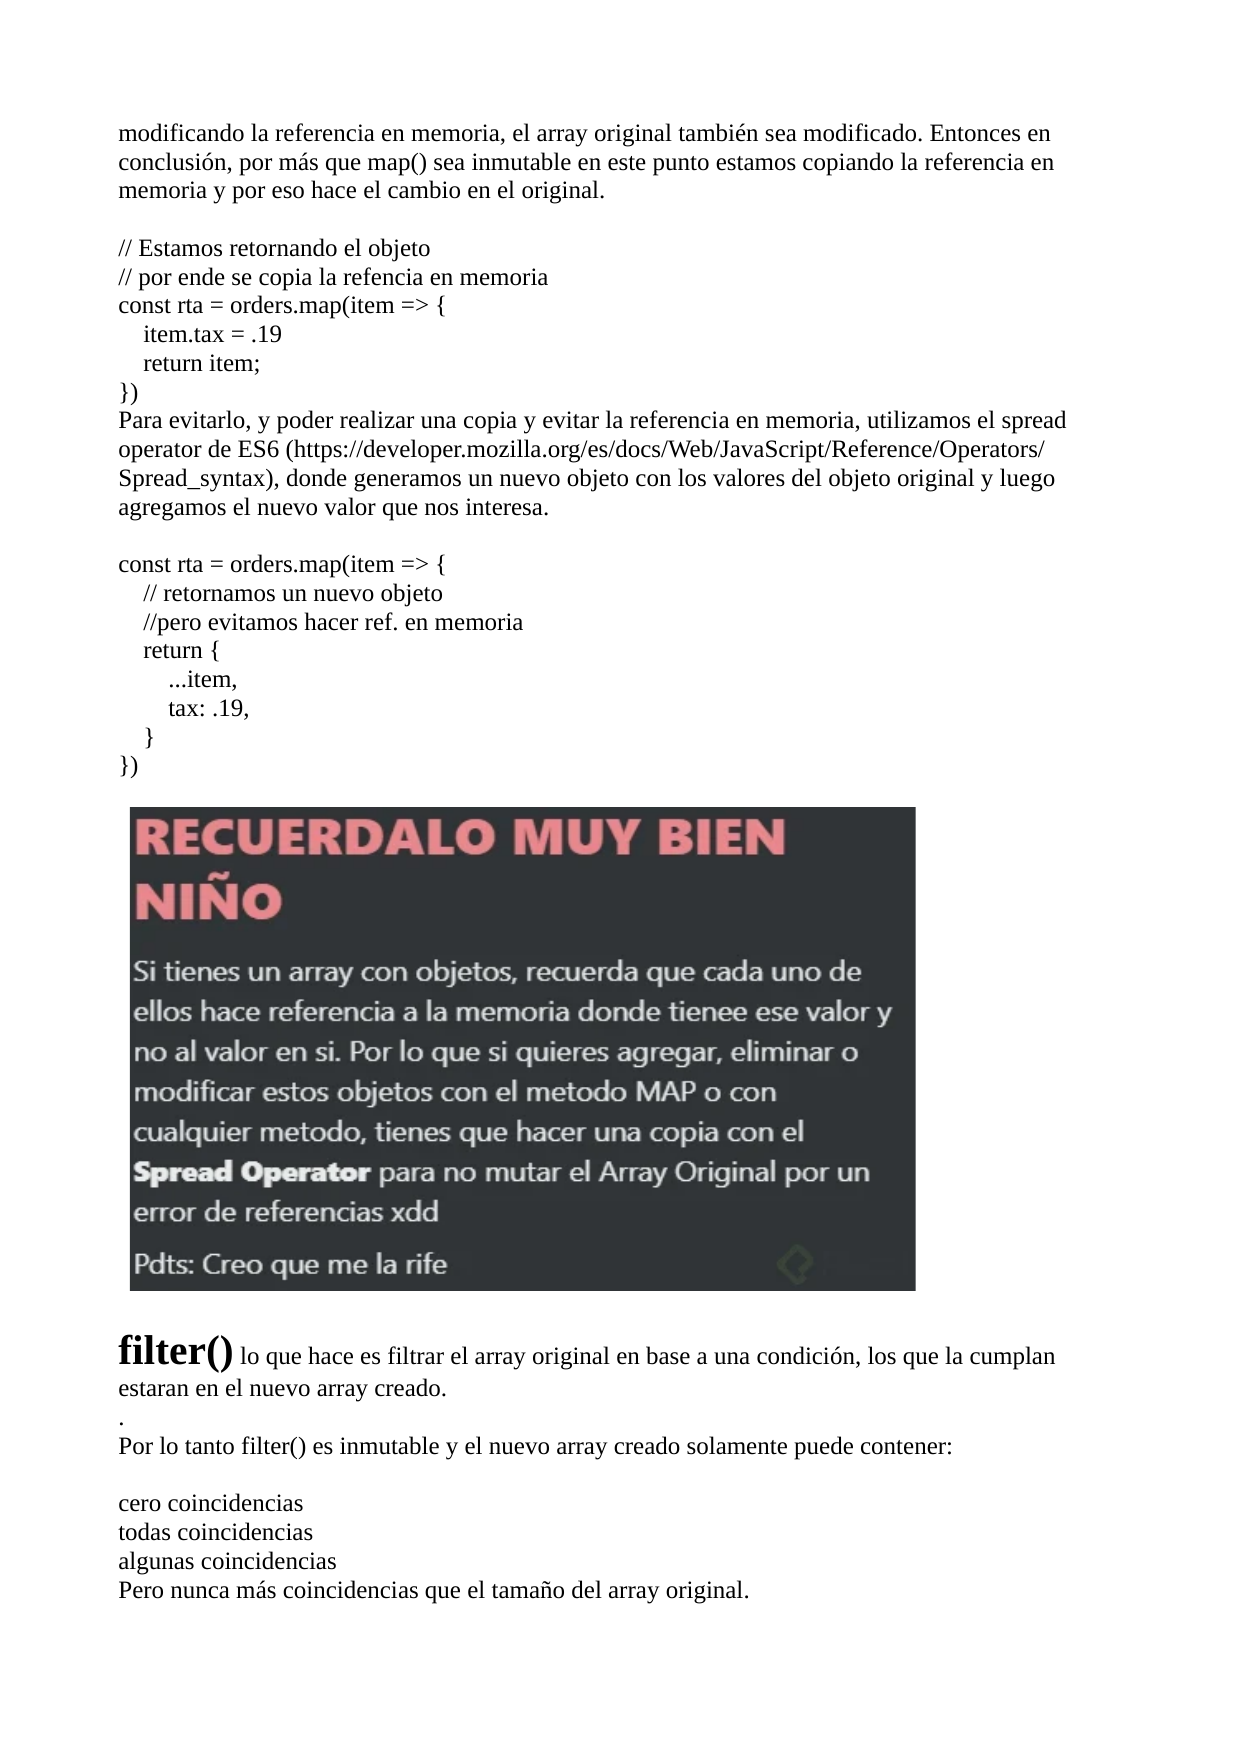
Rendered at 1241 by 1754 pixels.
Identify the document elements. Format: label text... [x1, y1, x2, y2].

text tax: .19, [118, 693, 1122, 722]
text const rta = orders.map(item => { [118, 291, 1122, 319]
text ...item, [118, 664, 1122, 693]
text // Estamos retornando el objeto [118, 233, 1122, 262]
text return item; [118, 348, 1122, 377]
text todas coincidencias [118, 1517, 1122, 1546]
text Para evitarlo, y poder realizar una copia y evitar la referencia en memoria, utilizamos el spread operator de ES6 (https://developer.mozilla.org/es/docs/Web/JavaScript/Reference/Operators/Spread_syntax), donde generamos un nuevo objeto con los valores del objeto original y luego agregamos el nuevo valor que nos interesa. [118, 406, 1122, 521]
text . [118, 1402, 1122, 1431]
text }) [118, 751, 1122, 779]
text const rta = orders.map(item => { [118, 549, 1122, 578]
text cero coincidencias [118, 1488, 1122, 1517]
text modificando la referencia en memoria, el array original también sea modificado. Entonces en conclusión, por más que map() sea inmutable en este punto estamos copiando la referencia en memoria y por eso hace el cambio en el original. [118, 118, 1122, 204]
text filter() lo que hace es filtrar el array original en base a una condición, los que la cumplan estaran en el nuevo array creado. [118, 1326, 1122, 1402]
text Pero nunca más coincidencias que el tamaño del array original. [118, 1575, 1122, 1603]
text algunas coincidencias [118, 1546, 1122, 1575]
text } [118, 722, 1122, 751]
text // por ende se copia la refencia en memoria [118, 262, 1122, 291]
text // retornamos un nuevo objeto [118, 578, 1122, 607]
picture [129, 807, 916, 1291]
text return { [118, 636, 1122, 664]
text }) [118, 377, 1122, 406]
text //pero evitamos hacer ref. en memoria [118, 607, 1122, 636]
text Por lo tanto filter() es inmutable y el nuevo array creado solamente puede contener: [118, 1431, 1122, 1460]
text item.tax = .19 [118, 319, 1122, 348]
